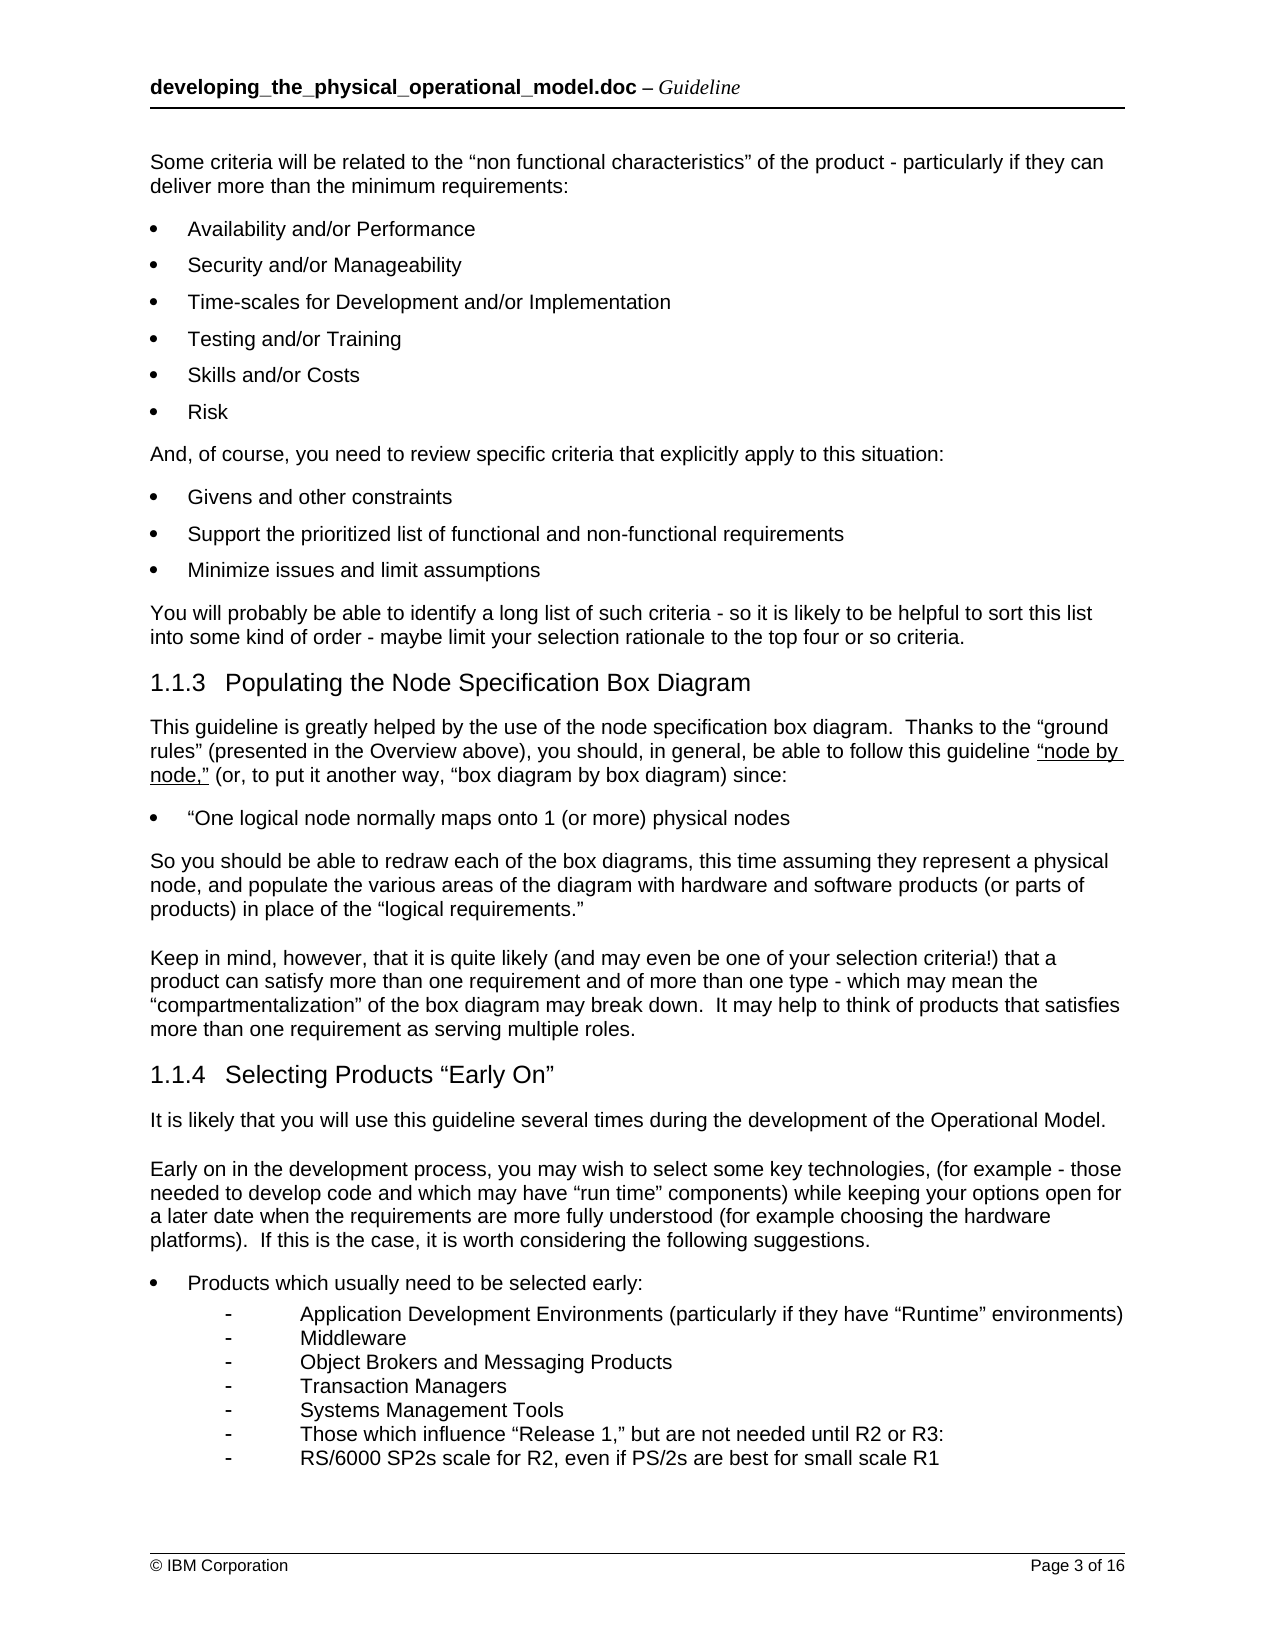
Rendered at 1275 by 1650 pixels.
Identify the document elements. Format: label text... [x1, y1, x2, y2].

list Object Brokers and Messaging Products [225, 1349, 1125, 1373]
list “One logical node normally maps onto 1 (or more) physical nodes [150, 806, 1125, 830]
list Risk [150, 399, 1125, 423]
list Transaction Managers [225, 1373, 1125, 1398]
text Early on in the development process, you may wish to select some key technologies, (for example - those needed to develop code and which may have “run time” components) while keeping your options open for a later date when the requirements are more fully understood (for example choosing the hardware platforms). If this is the case, it is worth considering the following suggestions. [150, 1156, 1125, 1252]
list Availability and/or Performance [150, 217, 1125, 241]
text Some criteria will be related to the “non functional characteristics” of the product - particularly if they can deliver more than the minimum requirements: [150, 150, 1125, 198]
list Security and/or Manageability [150, 253, 1125, 277]
list Skills and/or Costs [150, 363, 1125, 387]
list Application Development Environments (particularly if they have “Runtime” environments) [225, 1301, 1125, 1325]
text So you should be able to redraw each of the box diagrams, this time assuming they represent a physical node, and populate the various areas of the diagram with hardware and software products (or parts of products) in place of the “logical requirements.” [150, 848, 1125, 920]
list Support the prioritized list of functional and non-functional requirements [150, 522, 1125, 546]
list Time-scales for Development and/or Implementation [150, 290, 1125, 314]
text You will probably be able to identify a long list of such criteria - so it is likely to be helpful to sort this list into some kind of order - maybe limit your selection rationale to the top four or so criteria. [150, 601, 1125, 649]
list Givens and other constraints [150, 485, 1125, 509]
list Middleware [225, 1325, 1125, 1349]
text This guideline is greatly helped by the use of the node specification box diagram. Thanks to the “ground rules” (presented in the Overview above), you should, in general, be able to follow this guideline “node by node,” (or, to put it another way, “box diagram by box diagram) since: [150, 715, 1125, 787]
list Those which influence “Release 1,” but are not needed until R2 or R3: [225, 1422, 1125, 1446]
list Minimize issues and limit assumptions [150, 558, 1125, 582]
text It is likely that you will use this guideline several times during the development of the Operational Model. [150, 1107, 1125, 1131]
text Keep in mind, however, that it is quite likely (and may even be one of your selection criteria!) that a product can satisfy more than one requirement and of more than one type - which may mean the “compartmentalization” of the box diagram may break down. It may help to think of products that satisfies more than one requirement as serving multiple roles. [150, 945, 1125, 1041]
text And, of course, you need to review specific criteria that explicitly apply to this situation: [150, 442, 1125, 466]
subtitle Selecting Products “Early On” [150, 1060, 1125, 1089]
list RS/6000 SP2s scale for R2, even if PS/2s are best for small scale R1 [225, 1446, 1125, 1470]
list Testing and/or Training [150, 326, 1125, 350]
subtitle Populating the Node Specification Box Diagram [150, 668, 1125, 696]
list Systems Management Tools [225, 1398, 1125, 1422]
list Products which usually need to be selected early: [150, 1271, 1125, 1295]
